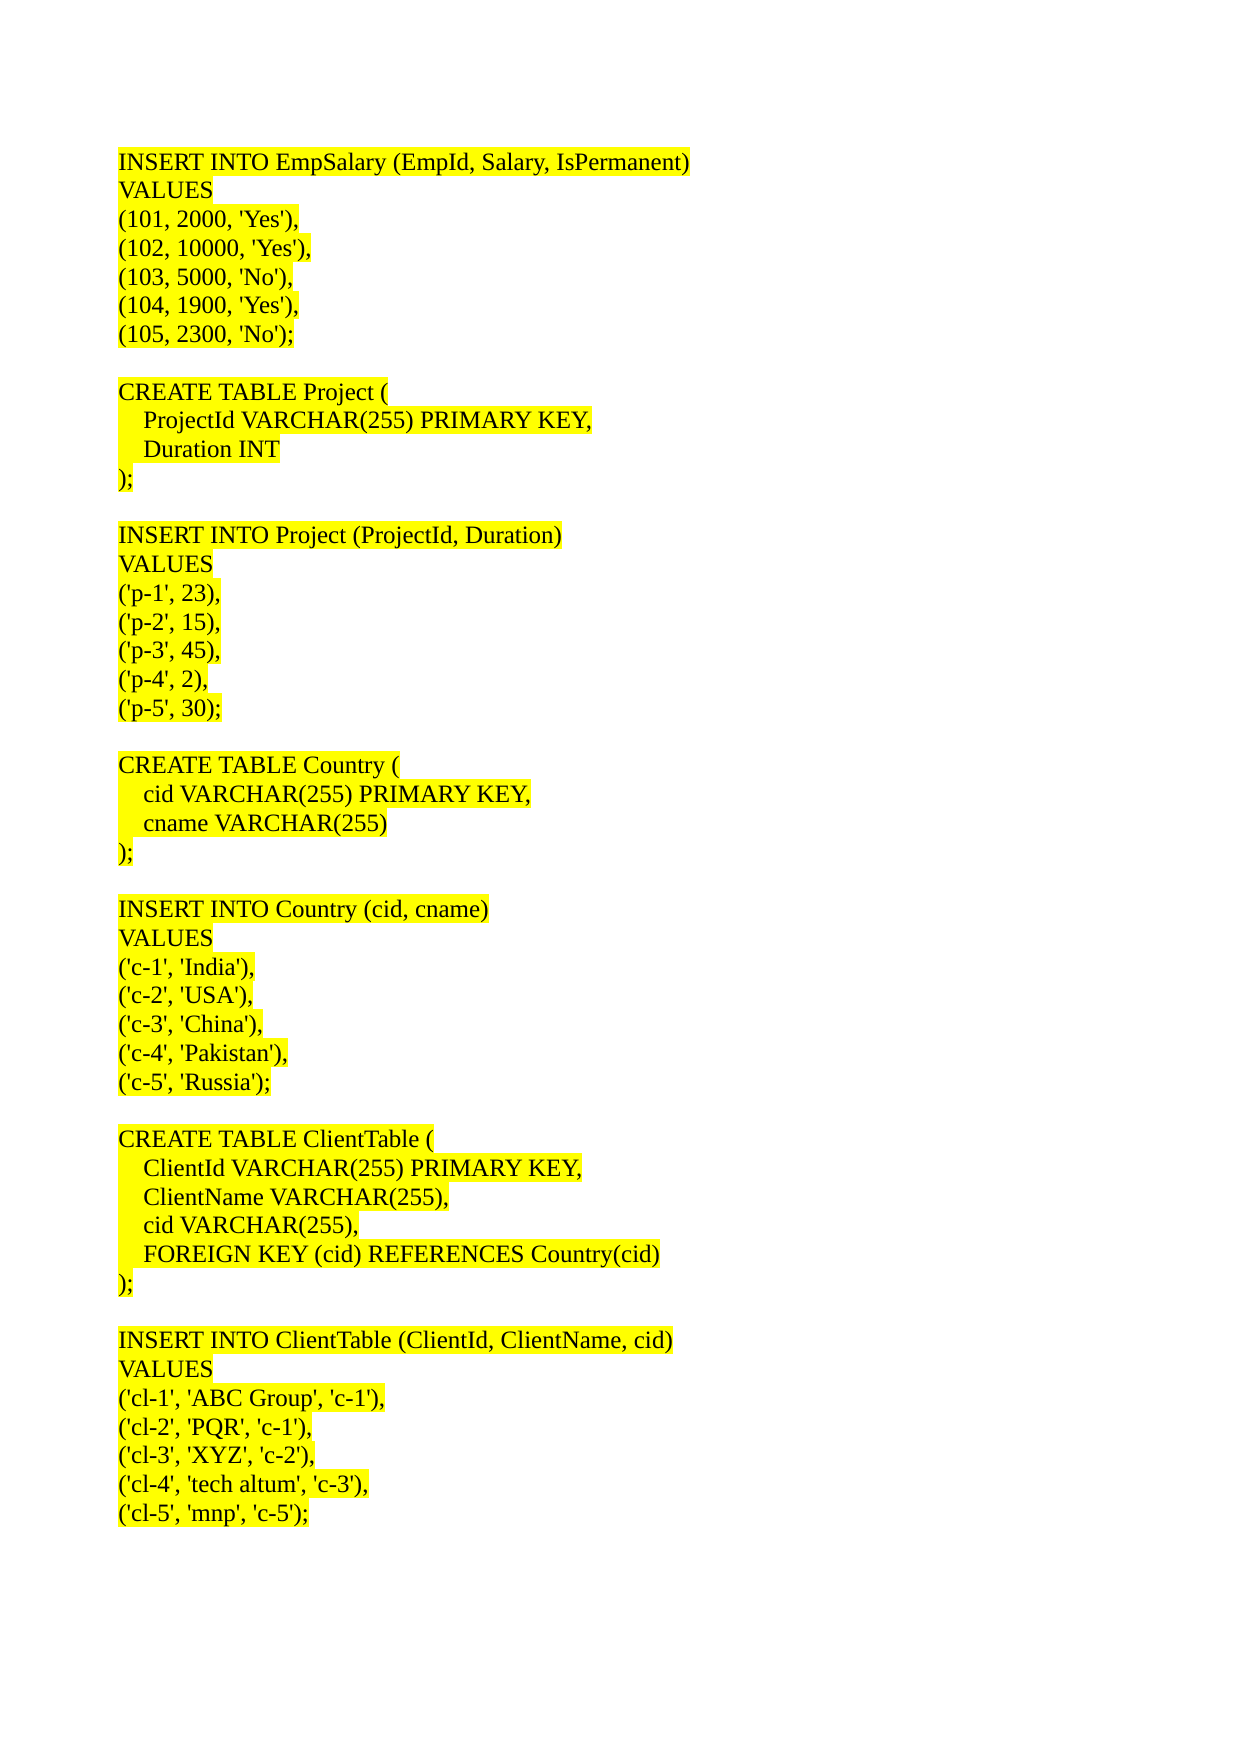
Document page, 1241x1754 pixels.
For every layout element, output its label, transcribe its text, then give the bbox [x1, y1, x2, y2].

text CREATE TABLE Country ( cid VARCHAR(255) PRIMARY KEY, cname VARCHAR(255) ); INSERT INTO Country (cid, cname) VALUES ('c-1', 'India'), ('c-2', 'USA'), ('c-3', 'China'), ('c-4', 'Pakistan'), ('c-5', 'Russia'); CREATE TABLE ClientTable ( ClientId VARCHAR(255) PRIMARY KEY, ClientName VARCHAR(255), cid VARCHAR(255), FOREIGN KEY (cid) REFERENCES Country(cid) ); INSERT INTO ClientTable (ClientId, ClientName, cid) VALUES ('cl-1', 'ABC Group', 'c-1'), ('cl-2', 'PQR', 'c-1'), ('cl-3', 'XYZ', 'c-2'), ('cl-4', 'tech altum', 'c-3'), ('cl-5', 'mnp', 'c-5'); [118, 751, 1122, 1556]
text CREATE TABLE Project ( ProjectId VARCHAR(255) PRIMARY KEY, Duration INT ); INSERT INTO Project (ProjectId, Duration) VALUES ('p-1', 23), ('p-2', 15), ('p-3', 45), ('p-4', 2), ('p-5', 30); [118, 377, 1122, 722]
text INSERT INTO EmpSalary (EmpId, Salary, IsPermanent) VALUES (101, 2000, 'Yes'), (102, 10000, 'Yes'), (103, 5000, 'No'), (104, 1900, 'Yes'), (105, 2300, 'No'); [118, 118, 1122, 377]
